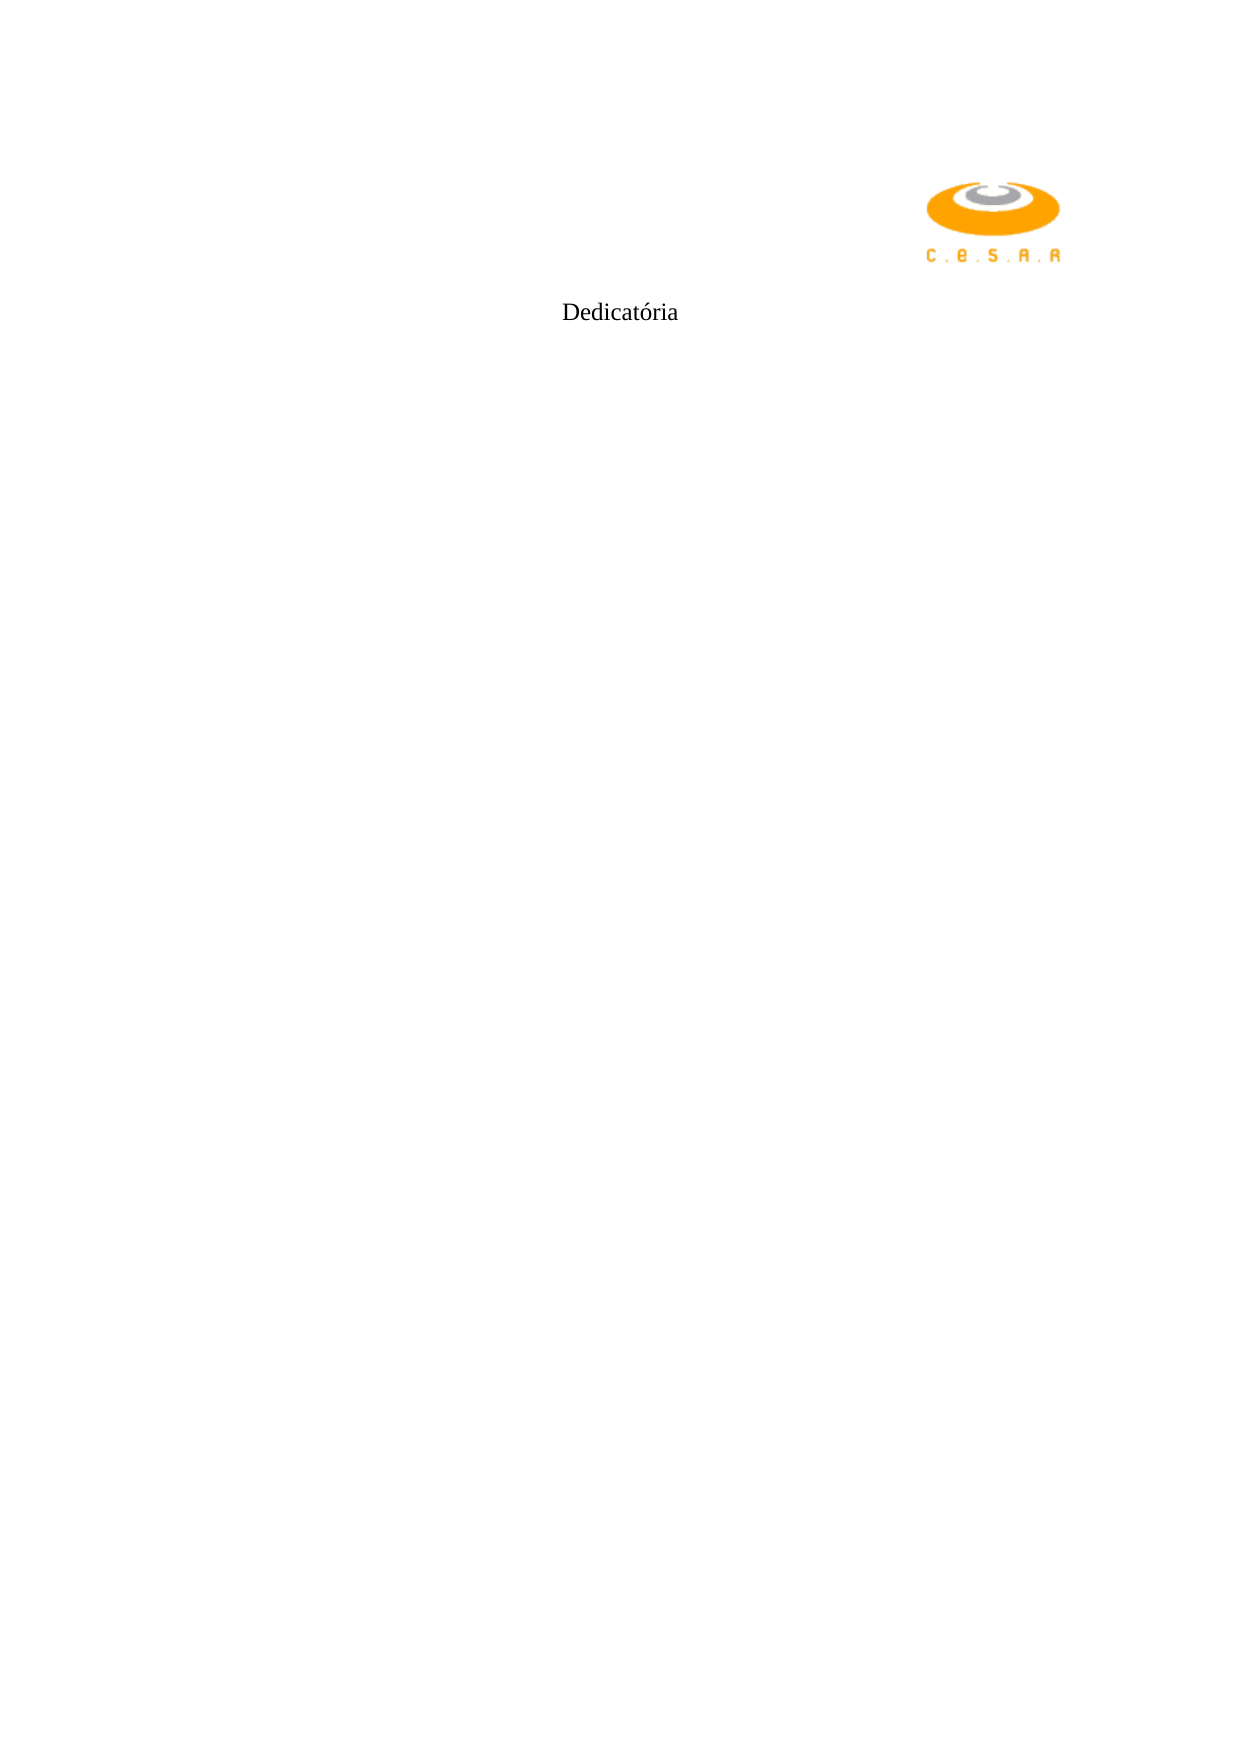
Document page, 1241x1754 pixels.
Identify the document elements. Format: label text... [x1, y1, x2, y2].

text Dedicatória [177, 297, 1063, 326]
picture [924, 178, 1062, 267]
